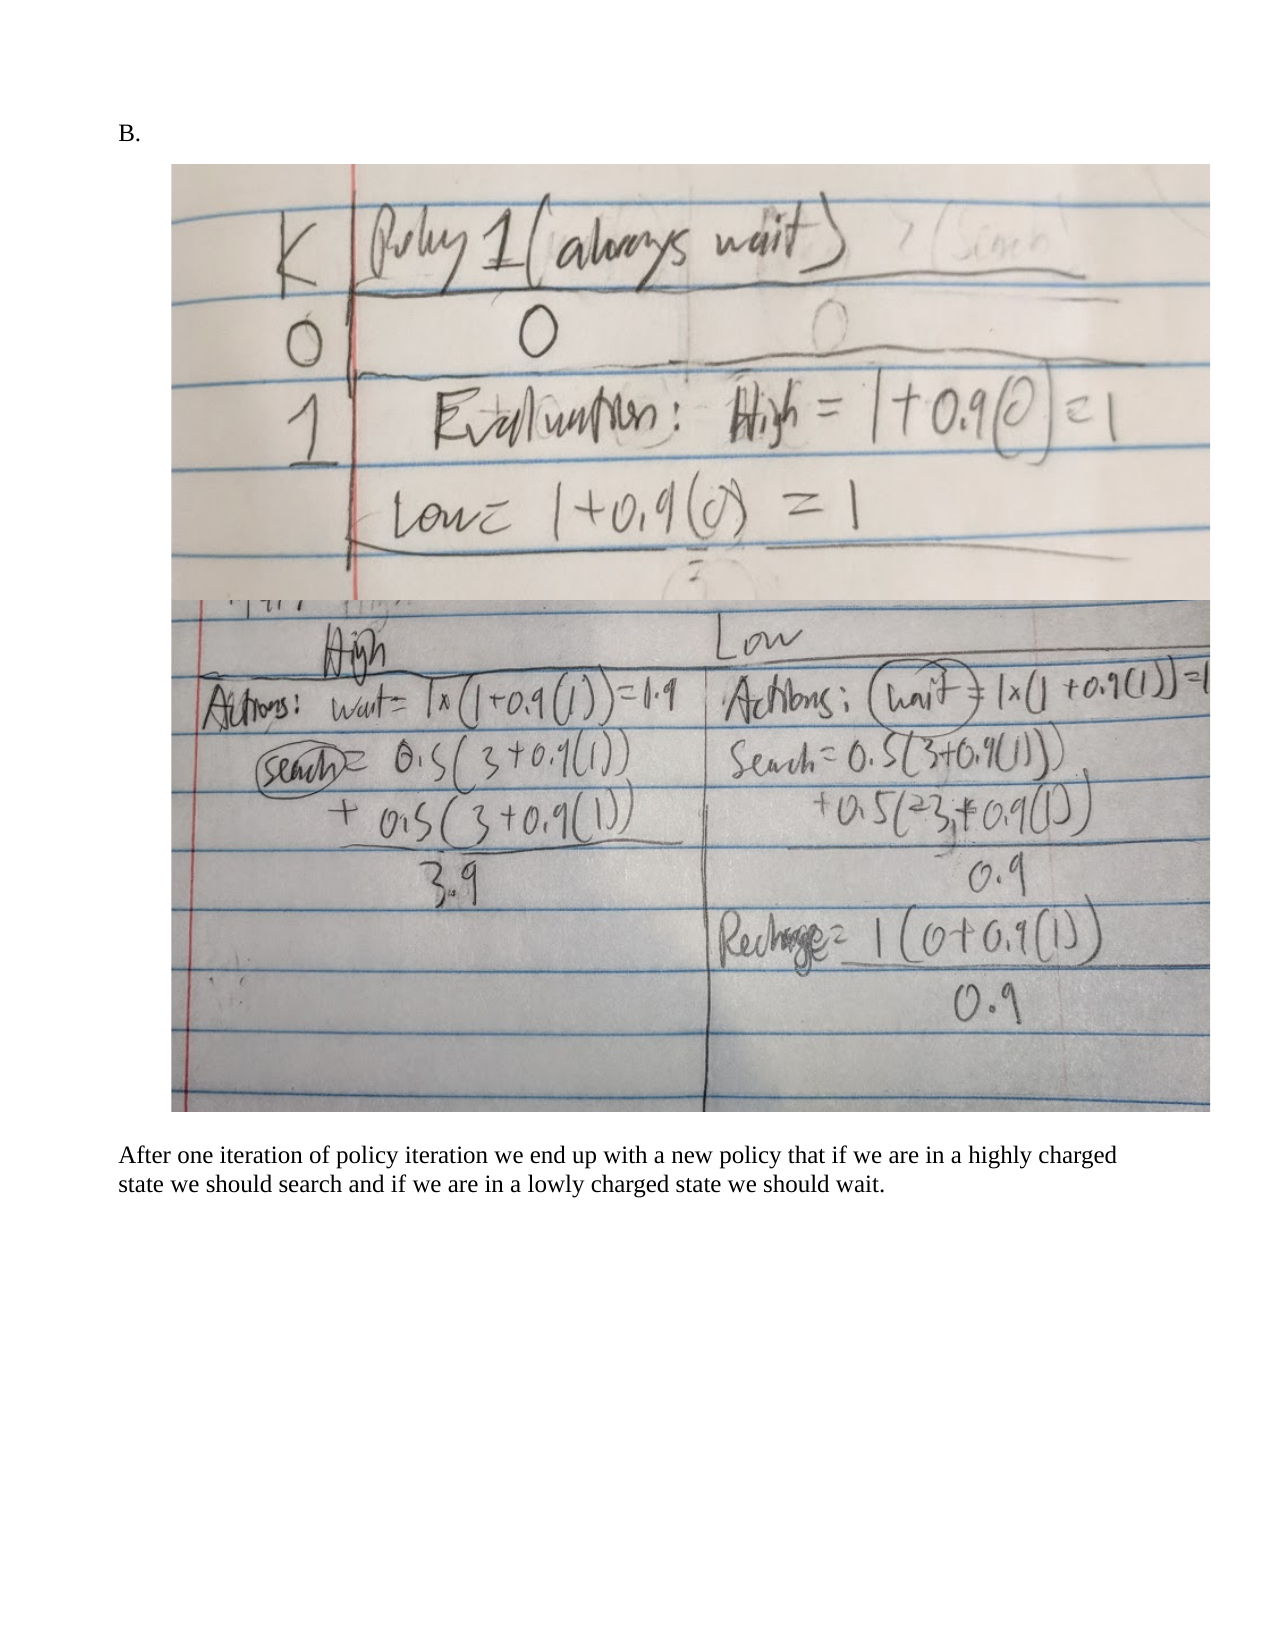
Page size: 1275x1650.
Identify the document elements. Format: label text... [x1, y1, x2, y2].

text B. [118, 118, 1157, 147]
text After one iteration of policy iteration we end up with a new policy that if we are in a highly charged state we should search and if we are in a lowly charged state we should wait. [118, 1140, 1157, 1198]
picture [171, 164, 1211, 1112]
